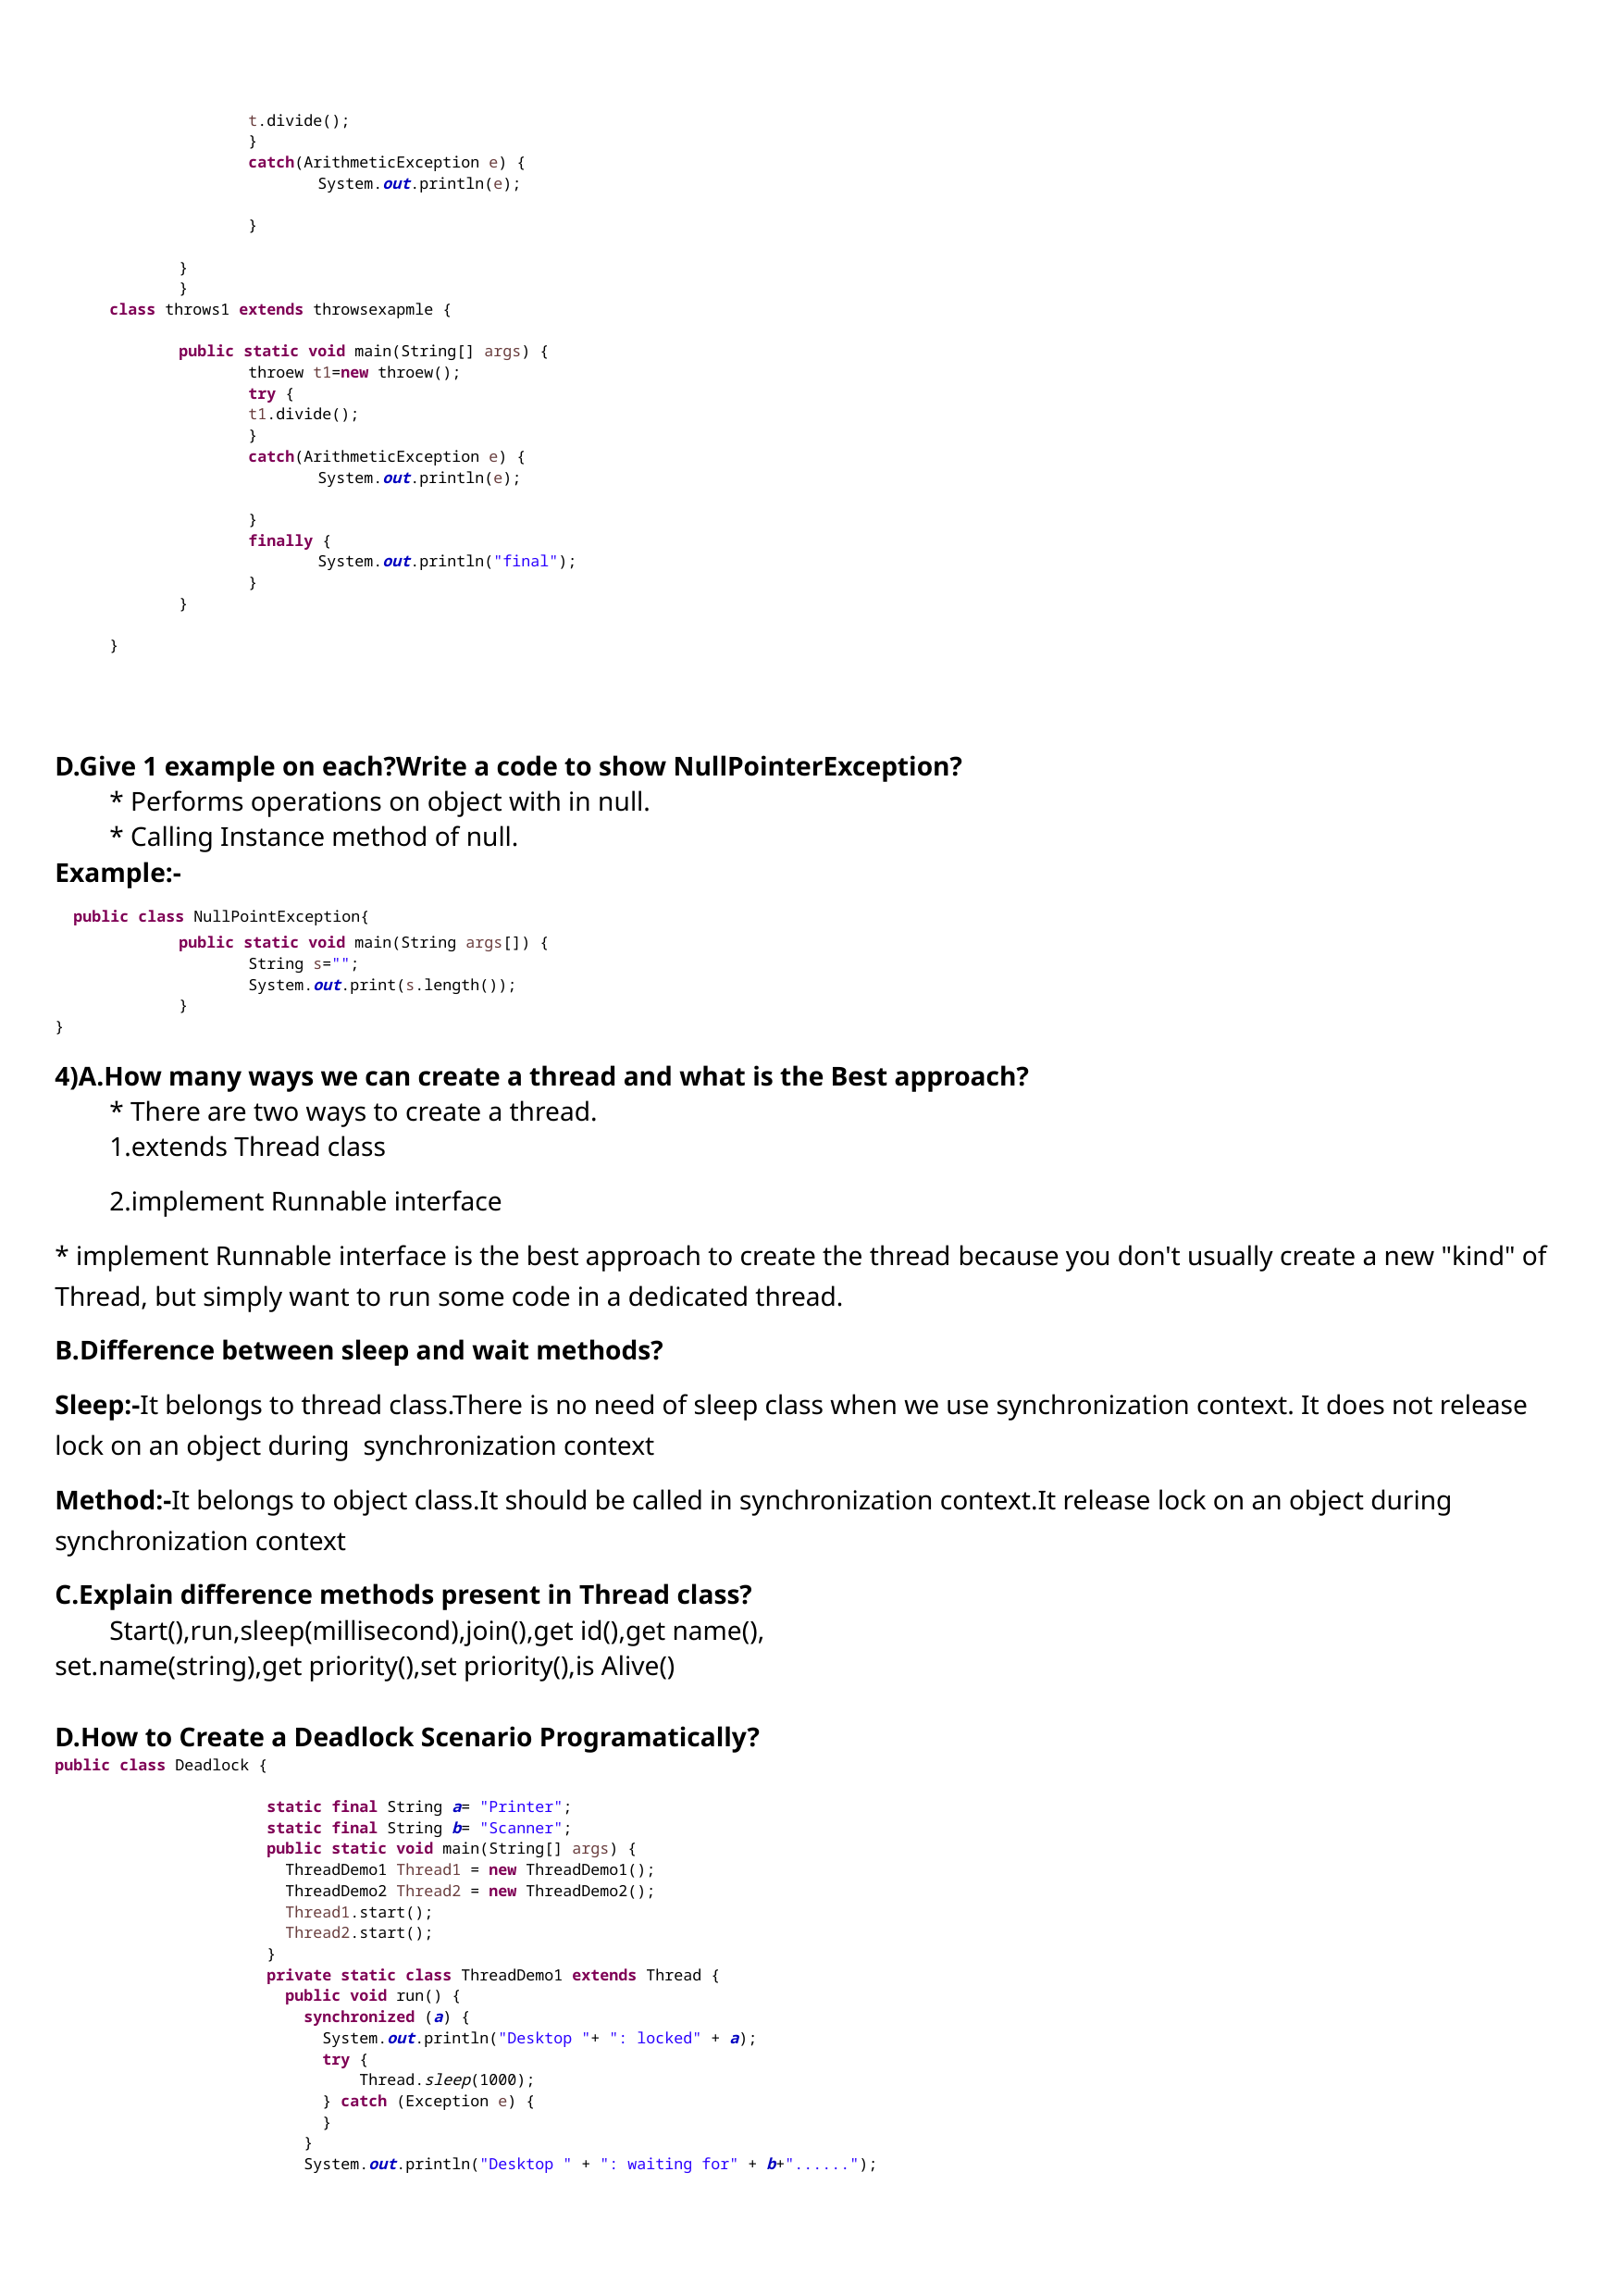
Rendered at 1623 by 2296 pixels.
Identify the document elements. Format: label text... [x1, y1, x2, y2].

text public class Deadlock { [55, 1754, 1580, 1775]
text System.out.println("Desktop " + ": waiting for" + b+"......"); [109, 2153, 1514, 2174]
text catch(ArithmeticException e) { [109, 151, 1514, 172]
text t1.divide(); [109, 403, 1514, 425]
text try { [109, 2048, 1514, 2069]
text 4)A.How many ways we can create a thread and what is the Best approach? [55, 1058, 1580, 1093]
text static final String a= "Printer"; [109, 1796, 1514, 1817]
text private static class ThreadDemo1 extends Thread { [109, 1964, 1514, 1985]
text } [109, 572, 1514, 592]
text } [55, 1015, 1580, 1036]
text * Performs operations on object with in null. [55, 783, 1580, 818]
text static final String b= "Scanner"; [109, 1817, 1514, 1838]
text synchronized (a) { [109, 2006, 1514, 2028]
text D.How to Create a Deadlock Scenario Programatically? [55, 1719, 1580, 1754]
text } [109, 130, 1514, 151]
text } catch (Exception e) { [109, 2091, 1514, 2111]
text Thread1.start(); [109, 1901, 1514, 1922]
text } [109, 256, 1514, 278]
text set.name(string),get priority(),set priority(),is Alive() [55, 1647, 1580, 1683]
text } [109, 278, 1514, 298]
text B.Difference between sleep and wait methods? [55, 1332, 1580, 1368]
text public static void main(String args[]) { [109, 932, 1514, 952]
text System.out.println("final"); [109, 551, 1514, 572]
text } [109, 215, 1514, 235]
text } [109, 2111, 1514, 2132]
text Thread2.start(); [109, 1922, 1514, 1943]
text } [109, 508, 1514, 529]
text Thread.sleep(1000); [109, 2069, 1514, 2091]
text public static void main(String[] args) { [109, 1838, 1514, 1859]
text System.out.print(s.length()); [109, 974, 1514, 995]
text } [109, 425, 1514, 445]
text * implement Runnable interface is the best approach to create the thread because you don't usually create a new "kind" of Thread, but simply want to run some code in a dedicated thread. [55, 1237, 1580, 1313]
text Start(),run,sleep(millisecond),join(),get id(),get name(), [55, 1612, 1580, 1647]
text String s=""; [109, 952, 1514, 974]
text public void run() { [109, 1985, 1514, 2006]
text System.out.println(e); [109, 172, 1514, 193]
text 2.implement Runnable interface [55, 1183, 1580, 1219]
text public static void main(String[] args) { [109, 341, 1514, 362]
text Sleep:-It belongs to thread class.There is no need of sleep class when we use synchronization context. It does not release lock on an object during synchronization context [55, 1386, 1580, 1463]
text * There are two ways to create a thread. [55, 1093, 1580, 1128]
text ThreadDemo1 Thread1 = new ThreadDemo1(); [109, 1859, 1514, 1880]
text finally { [109, 529, 1514, 551]
text try { [109, 382, 1514, 403]
text 1.extends Thread class [55, 1128, 1580, 1164]
text catch(ArithmeticException e) { [109, 445, 1514, 466]
text } [109, 2132, 1514, 2153]
text } [109, 592, 1514, 614]
text class throws1 extends throwsexapmle { [109, 298, 1514, 319]
text } [109, 995, 1514, 1015]
text * Calling Instance method of null. [55, 818, 1580, 854]
text Example:- [55, 854, 1580, 889]
text t.divide(); [109, 109, 1514, 130]
text } [109, 635, 1514, 655]
text ThreadDemo2 Thread2 = new ThreadDemo2(); [109, 1880, 1514, 1901]
text D.Give 1 example on each?Write a code to show NullPointerException? [55, 748, 1580, 783]
text } [109, 1943, 1514, 1964]
text C.Explain difference methods present in Thread class? [55, 1577, 1580, 1612]
text System.out.println(e); [109, 466, 1514, 488]
text public class NullPointException{ [55, 889, 1580, 932]
text throew t1=new throew(); [109, 362, 1514, 382]
text Method:-It belongs to object class.It should be called in synchronization context.It release lock on an object during synchronization context [55, 1482, 1580, 1558]
text System.out.println("Desktop "+ ": locked" + a); [109, 2028, 1514, 2048]
